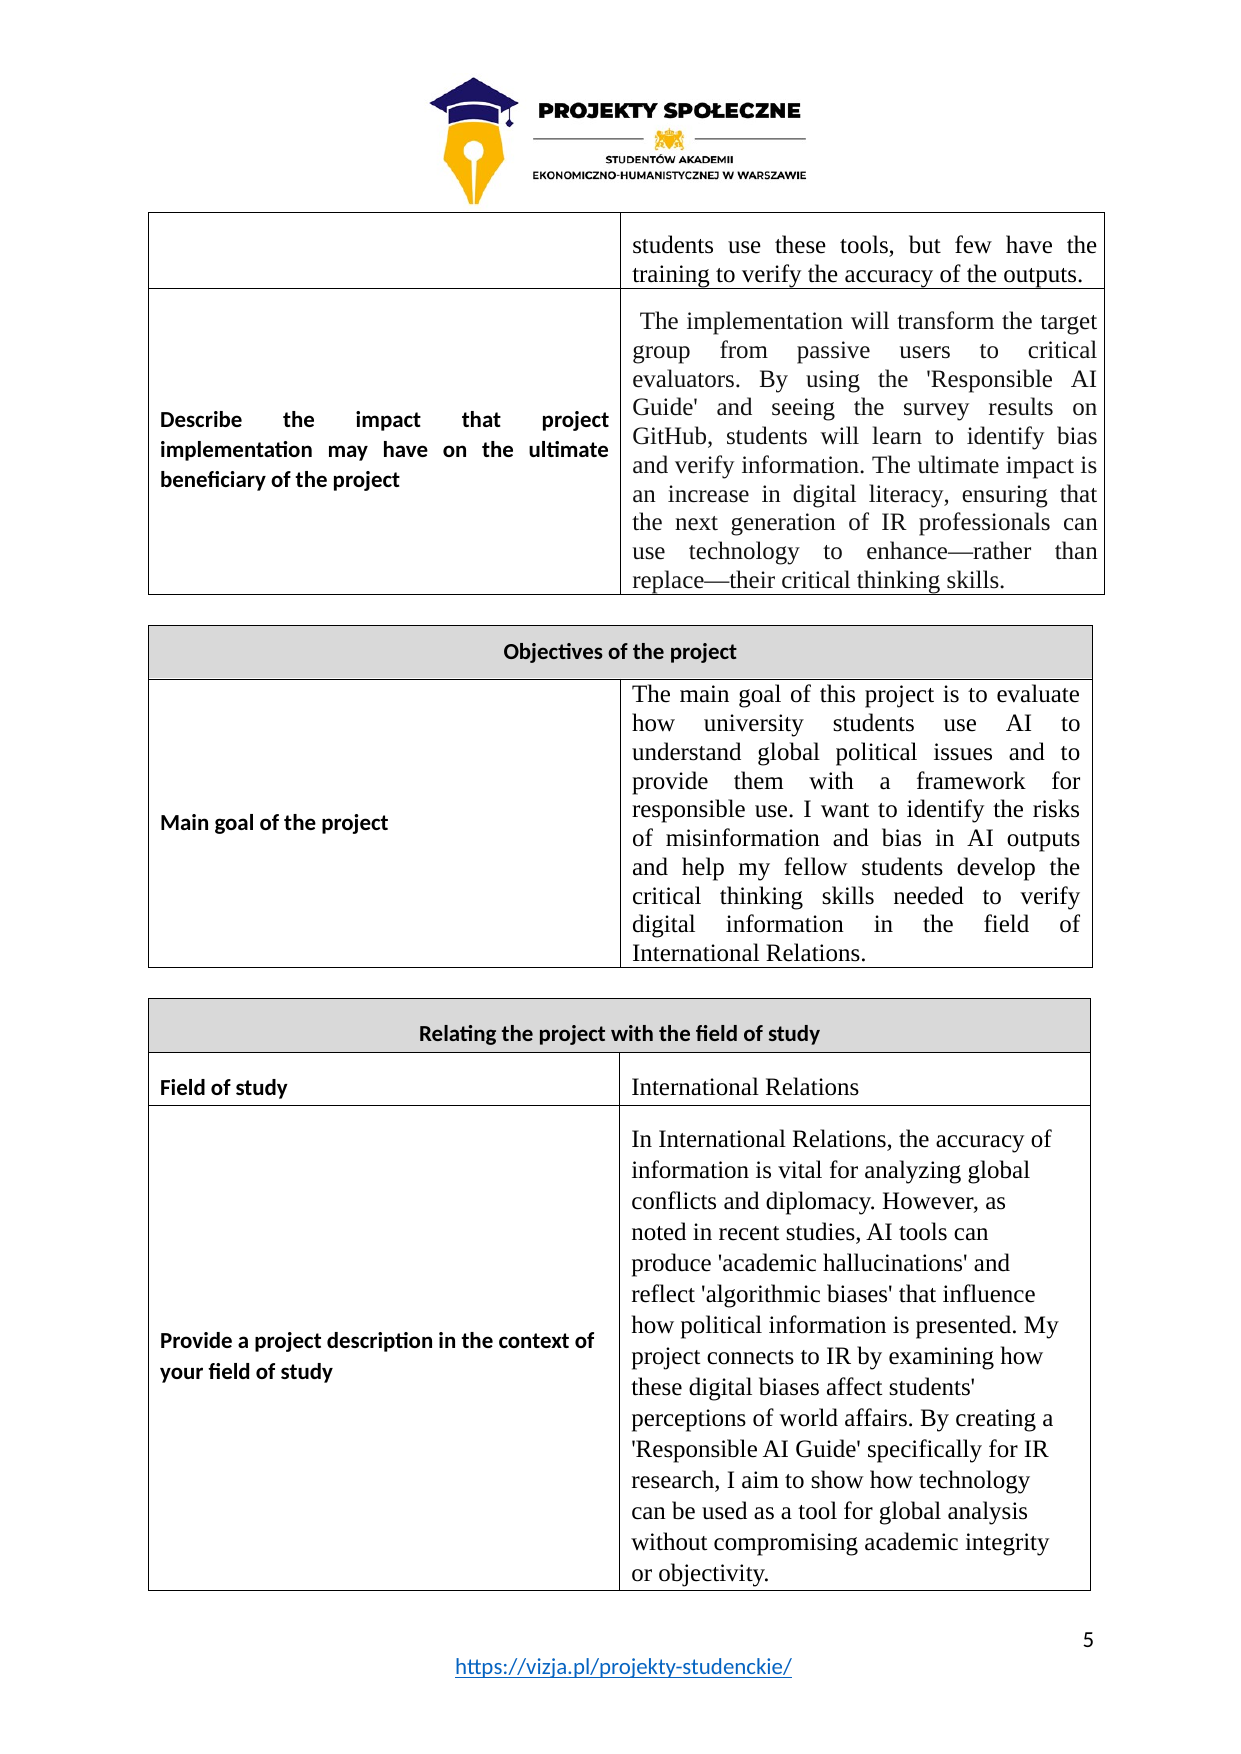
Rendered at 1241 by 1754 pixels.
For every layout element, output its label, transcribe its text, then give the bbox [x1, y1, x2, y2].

table_cell Field of study [149, 1053, 619, 1105]
table_cell In International Relations, the accuracy of information is vital for analyzing global conflicts and diplomacy. However, as noted in recent studies, AI tools can produce 'academic hallucinations' and reflect 'algorithmic biases' that influence how political information is presented. My project connects to IR by examining how these digital biases affect students' perceptions of world affairs. By creating a 'Responsible AI Guide' specifically for IR research, I aim to show how technology can be used as a tool for global analysis without compromising academic integrity or objectivity. [620, 1106, 1090, 1589]
table_cell Describe the impact that project implementation may have on the ultimate beneficiary of the project [149, 289, 620, 594]
table_cell [419, 680, 620, 967]
table_cell students use these tools, but few have the training to verify the accuracy of the outputs. [621, 213, 1104, 288]
table_cell International Relations [620, 1053, 1090, 1105]
table_cell [149, 213, 620, 288]
table_header Relating the project with the field of study [149, 999, 1090, 1052]
table_cell Main goal of the project [149, 680, 419, 967]
table_header Objectives of the project [419, 626, 1092, 678]
table_cell Provide a project description in the context of your field of study [149, 1106, 619, 1589]
table_cell The main goal of this project is to evaluate how university students use AI to understand global political issues and to provide them with a framework for responsible use. I want to identify the risks of misinformation and bias in AI outputs and help my fellow students develop the critical thinking skills needed to verify digital information in the field of International Relations. [621, 680, 1092, 967]
picture [424, 73, 816, 212]
table_cell The implementation will transform the target group from passive users to critical evaluators. By using the 'Responsible AI Guide' and seeing the survey results on GitHub, students will learn to identify bias and verify information. The ultimate impact is an increase in digital literacy, ensuring that the next generation of IR professionals can use technology to enhance—rather than replace—their critical thinking skills. [621, 289, 1104, 594]
table_header [149, 626, 419, 678]
